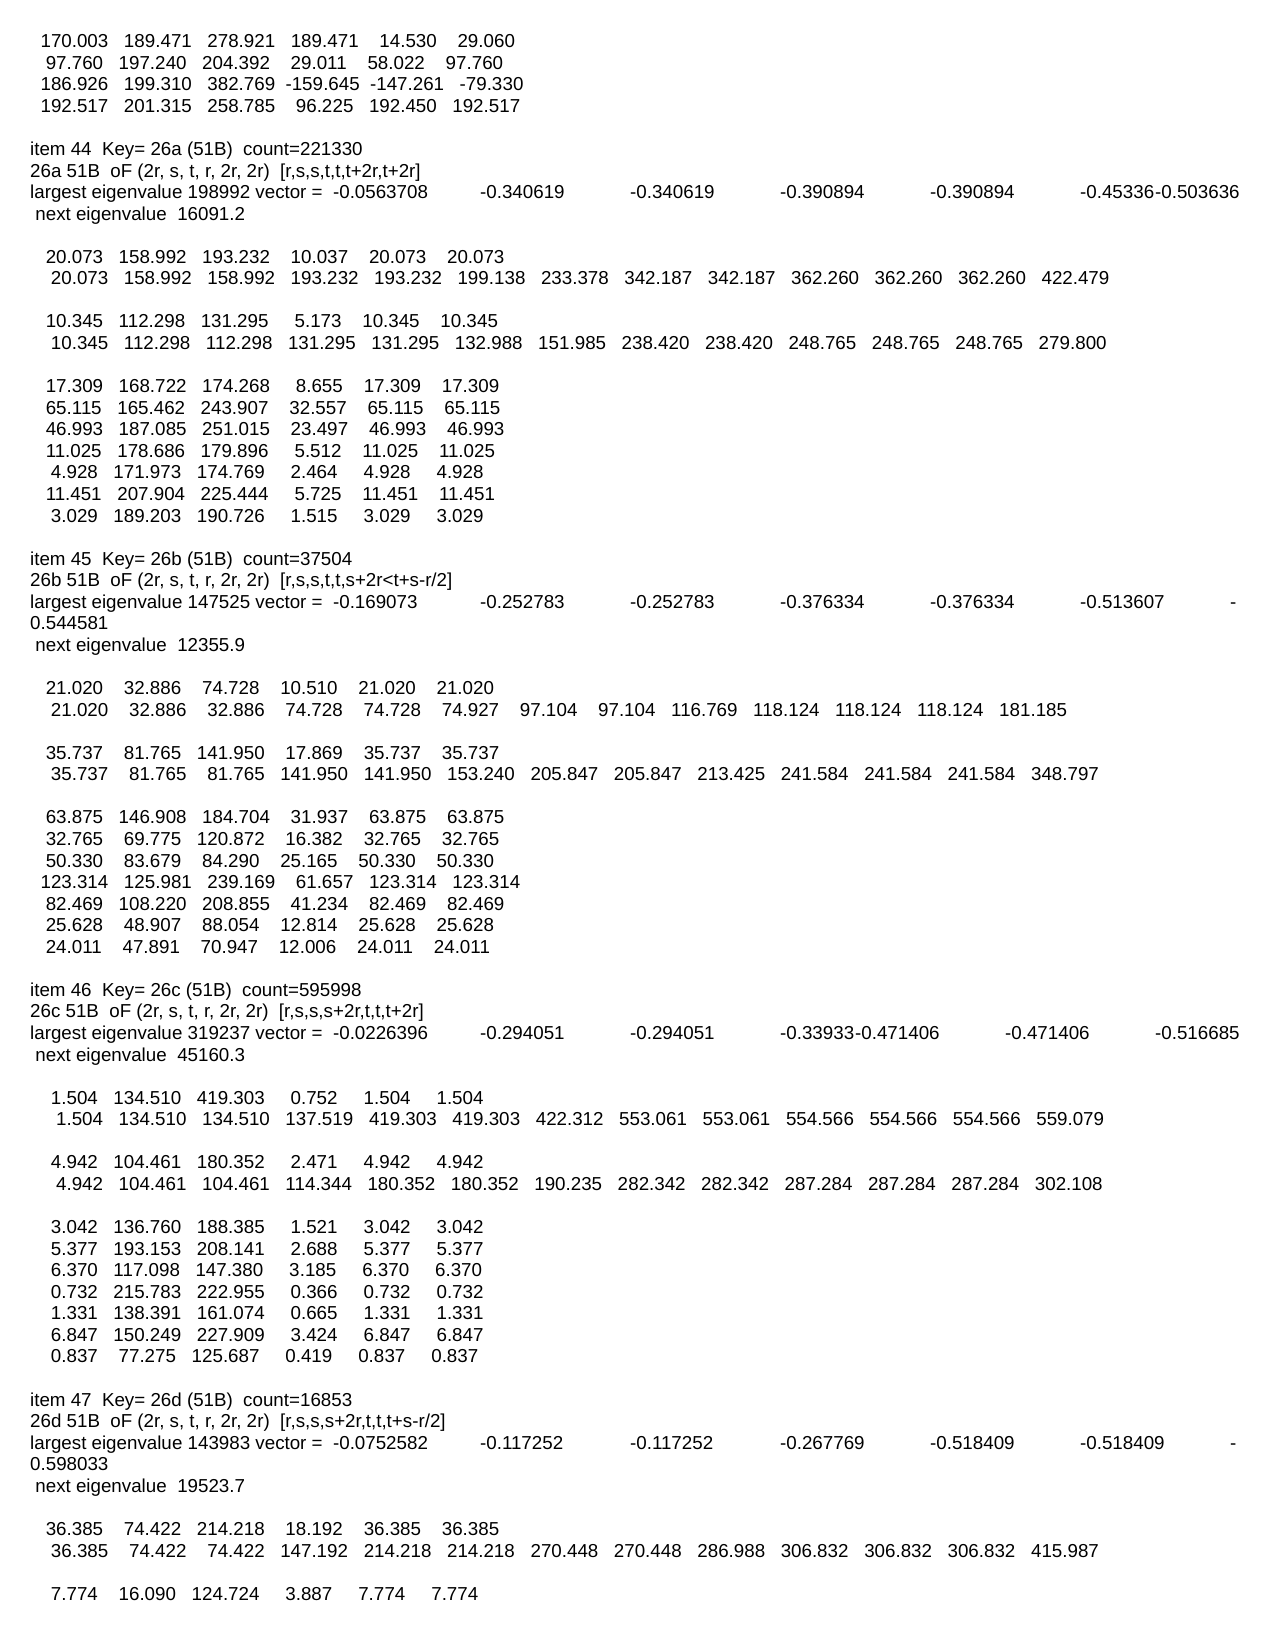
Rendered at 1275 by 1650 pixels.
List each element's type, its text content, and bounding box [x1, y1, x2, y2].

text next eigenvalue 19523.7 [30, 1475, 1245, 1496]
text 20.073 158.992 158.992 193.232 193.232 199.138 233.378 342.187 342.187 362.260 362.260 362.260 422.479 [30, 267, 1245, 289]
text 36.385 74.422 74.422 147.192 214.218 214.218 270.448 270.448 286.988 306.832 306.832 306.832 415.987 [30, 1539, 1245, 1561]
text 4.928 171.973 174.769 2.464 4.928 4.928 [30, 461, 1245, 483]
text 65.115 165.462 243.907 32.557 65.115 65.115 [30, 397, 1245, 418]
text next eigenvalue 12355.9 [30, 634, 1245, 655]
text 21.020 32.886 74.728 10.510 21.020 21.020 [30, 677, 1245, 698]
text 17.309 168.722 174.268 8.655 17.309 17.309 [30, 375, 1245, 397]
text 36.385 74.422 214.218 18.192 36.385 36.385 [30, 1518, 1245, 1539]
text 4.942 104.461 104.461 114.344 180.352 180.352 190.235 282.342 282.342 287.284 287.284 287.284 302.108 [30, 1173, 1245, 1194]
text 35.737 81.765 141.950 17.869 35.737 35.737 [30, 742, 1245, 763]
text 35.737 81.765 81.765 141.950 141.950 153.240 205.847 205.847 213.425 241.584 241.584 241.584 348.797 [30, 763, 1245, 785]
text 1.504 134.510 419.303 0.752 1.504 1.504 [30, 1087, 1245, 1108]
text 7.774 16.090 124.724 3.887 7.774 7.774 [30, 1582, 1245, 1604]
text 11.451 207.904 225.444 5.725 11.451 11.451 [30, 483, 1245, 504]
text 0.837 77.275 125.687 0.419 0.837 0.837 [30, 1345, 1245, 1367]
text largest eigenvalue 143983 vector = -0.0752582 -0.117252 -0.117252 -0.267769 -0.518409 -0.518409 -0.598033 [30, 1432, 1245, 1475]
text item 44 Key= 26a (51B) count=221330 [30, 138, 1245, 159]
text item 45 Key= 26b (51B) count=37504 [30, 547, 1245, 569]
text 170.003 189.471 278.921 189.471 14.530 29.060 [30, 30, 1245, 52]
text 46.993 187.085 251.015 23.497 46.993 46.993 [30, 418, 1245, 440]
text 6.847 150.249 227.909 3.424 6.847 6.847 [30, 1324, 1245, 1345]
text 10.345 112.298 131.295 5.173 10.345 10.345 [30, 310, 1245, 332]
text 24.011 47.891 70.947 12.006 24.011 24.011 [30, 936, 1245, 957]
text item 46 Key= 26c (51B) count=595998 [30, 979, 1245, 1000]
text 97.760 197.240 204.392 29.011 58.022 97.760 [30, 52, 1245, 73]
text 26a 51B oF (2r, s, t, r, 2r, 2r) [r,s,s,t,t,t+2r,t+2r] [30, 159, 1245, 181]
text 25.628 48.907 88.054 12.814 25.628 25.628 [30, 914, 1245, 936]
text item 47 Key= 26d (51B) count=16853 [30, 1388, 1245, 1410]
text 63.875 146.908 184.704 31.937 63.875 63.875 [30, 806, 1245, 828]
text 32.765 69.775 120.872 16.382 32.765 32.765 [30, 828, 1245, 849]
text 4.942 104.461 180.352 2.471 4.942 4.942 [30, 1151, 1245, 1173]
text 186.926 199.310 382.769 -159.645 -147.261 -79.330 [30, 73, 1245, 95]
text 26d 51B oF (2r, s, t, r, 2r, 2r) [r,s,s,s+2r,t,t,t+s-r/2] [30, 1410, 1245, 1432]
text 3.029 189.203 190.726 1.515 3.029 3.029 [30, 504, 1245, 526]
text 5.377 193.153 208.141 2.688 5.377 5.377 [30, 1237, 1245, 1259]
text 21.020 32.886 32.886 74.728 74.728 74.927 97.104 97.104 116.769 118.124 118.124 118.124 181.185 [30, 698, 1245, 720]
text 10.345 112.298 112.298 131.295 131.295 132.988 151.985 238.420 238.420 248.765 248.765 248.765 279.800 [30, 332, 1245, 353]
text next eigenvalue 45160.3 [30, 1043, 1245, 1065]
text 82.469 108.220 208.855 41.234 82.469 82.469 [30, 892, 1245, 914]
text 192.517 201.315 258.785 96.225 192.450 192.517 [30, 95, 1245, 116]
text 0.732 215.783 222.955 0.366 0.732 0.732 [30, 1281, 1245, 1302]
text 1.504 134.510 134.510 137.519 419.303 419.303 422.312 553.061 553.061 554.566 554.566 554.566 559.079 [30, 1108, 1245, 1130]
text 50.330 83.679 84.290 25.165 50.330 50.330 [30, 849, 1245, 871]
text next eigenvalue 16091.2 [30, 202, 1245, 224]
text 26c 51B oF (2r, s, t, r, 2r, 2r) [r,s,s,s+2r,t,t,t+2r] [30, 1000, 1245, 1022]
text 3.042 136.760 188.385 1.521 3.042 3.042 [30, 1216, 1245, 1237]
text 123.314 125.981 239.169 61.657 123.314 123.314 [30, 871, 1245, 892]
text 11.025 178.686 179.896 5.512 11.025 11.025 [30, 440, 1245, 461]
text 26b 51B oF (2r, s, t, r, 2r, 2r) [r,s,s,t,t,s+2r<t+s-r/2] [30, 569, 1245, 591]
text 20.073 158.992 193.232 10.037 20.073 20.073 [30, 246, 1245, 267]
text largest eigenvalue 198992 vector = -0.0563708 -0.340619 -0.340619 -0.390894 -0.390894 -0.45336 -0.503636 [30, 181, 1245, 202]
text largest eigenvalue 319237 vector = -0.0226396 -0.294051 -0.294051 -0.33933 -0.471406 -0.471406 -0.516685 [30, 1022, 1245, 1043]
text 1.331 138.391 161.074 0.665 1.331 1.331 [30, 1302, 1245, 1324]
text largest eigenvalue 147525 vector = -0.169073 -0.252783 -0.252783 -0.376334 -0.376334 -0.513607 -0.544581 [30, 591, 1245, 634]
text 6.370 117.098 147.380 3.185 6.370 6.370 [30, 1259, 1245, 1281]
